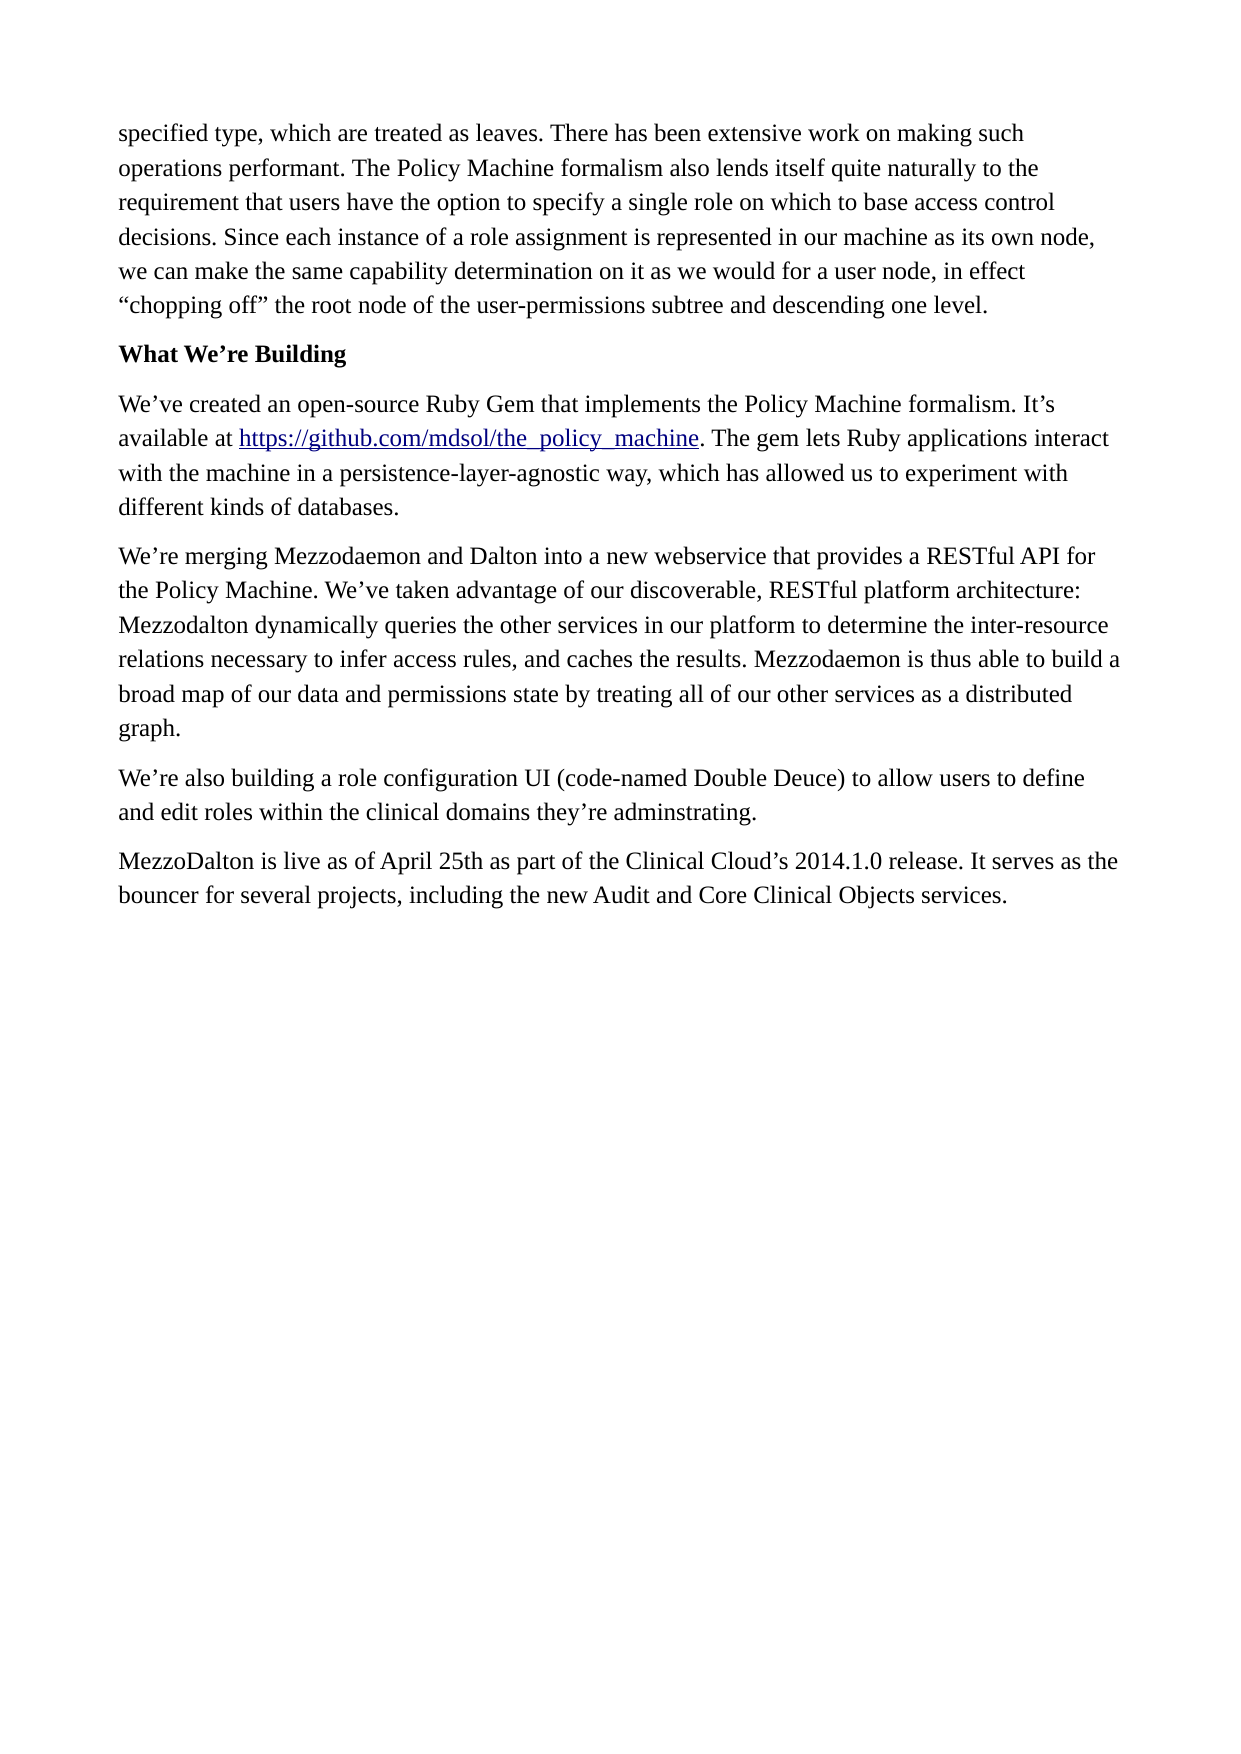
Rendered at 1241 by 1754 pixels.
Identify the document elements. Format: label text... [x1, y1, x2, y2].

text What We’re Building [118, 339, 1122, 368]
text MezzoDalton is live as of April 25th as part of the Clinical Cloud’s 2014.1.0 release. It serves as the bouncer for several projects, including the new Audit and Core Clinical Objects services. [118, 846, 1122, 909]
text We’re merging Mezzodaemon and Dalton into a new webservice that provides a RESTful API for the Policy Machine. We’ve taken advantage of our discoverable, RESTful platform architecture: Mezzodalton dynamically queries the other services in our platform to determine the inter-resource relations necessary to infer access rules, and caches the results. Mezzodaemon is thus able to build a broad map of our data and permissions state by treating all of our other services as a distributed graph. [118, 541, 1122, 742]
text specified type, which are treated as leaves. There has been extensive work on making such operations performant. The Policy Machine formalism also lends itself quite naturally to the requirement that users have the option to specify a single role on which to base access control decisions. Since each instance of a role assignment is represented in our machine as its own node, we can make the same capability determination on it as we would for a user node, in effect “chopping off” the root node of the user-permissions subtree and descending one level. [118, 118, 1122, 319]
text We’re also building a role configuration UI (code-named Double Deuce) to allow users to define and edit roles within the clinical domains they’re adminstrating. [118, 763, 1122, 826]
text We’ve created an open-source Ruby Gem that implements the Policy Machine formalism. It’s available at https://github.com/mdsol/the_policy_machine. The gem lets Ruby applications interact with the machine in a persistence-layer-agnostic way, which has allowed us to experiment with different kinds of databases. [118, 389, 1122, 521]
